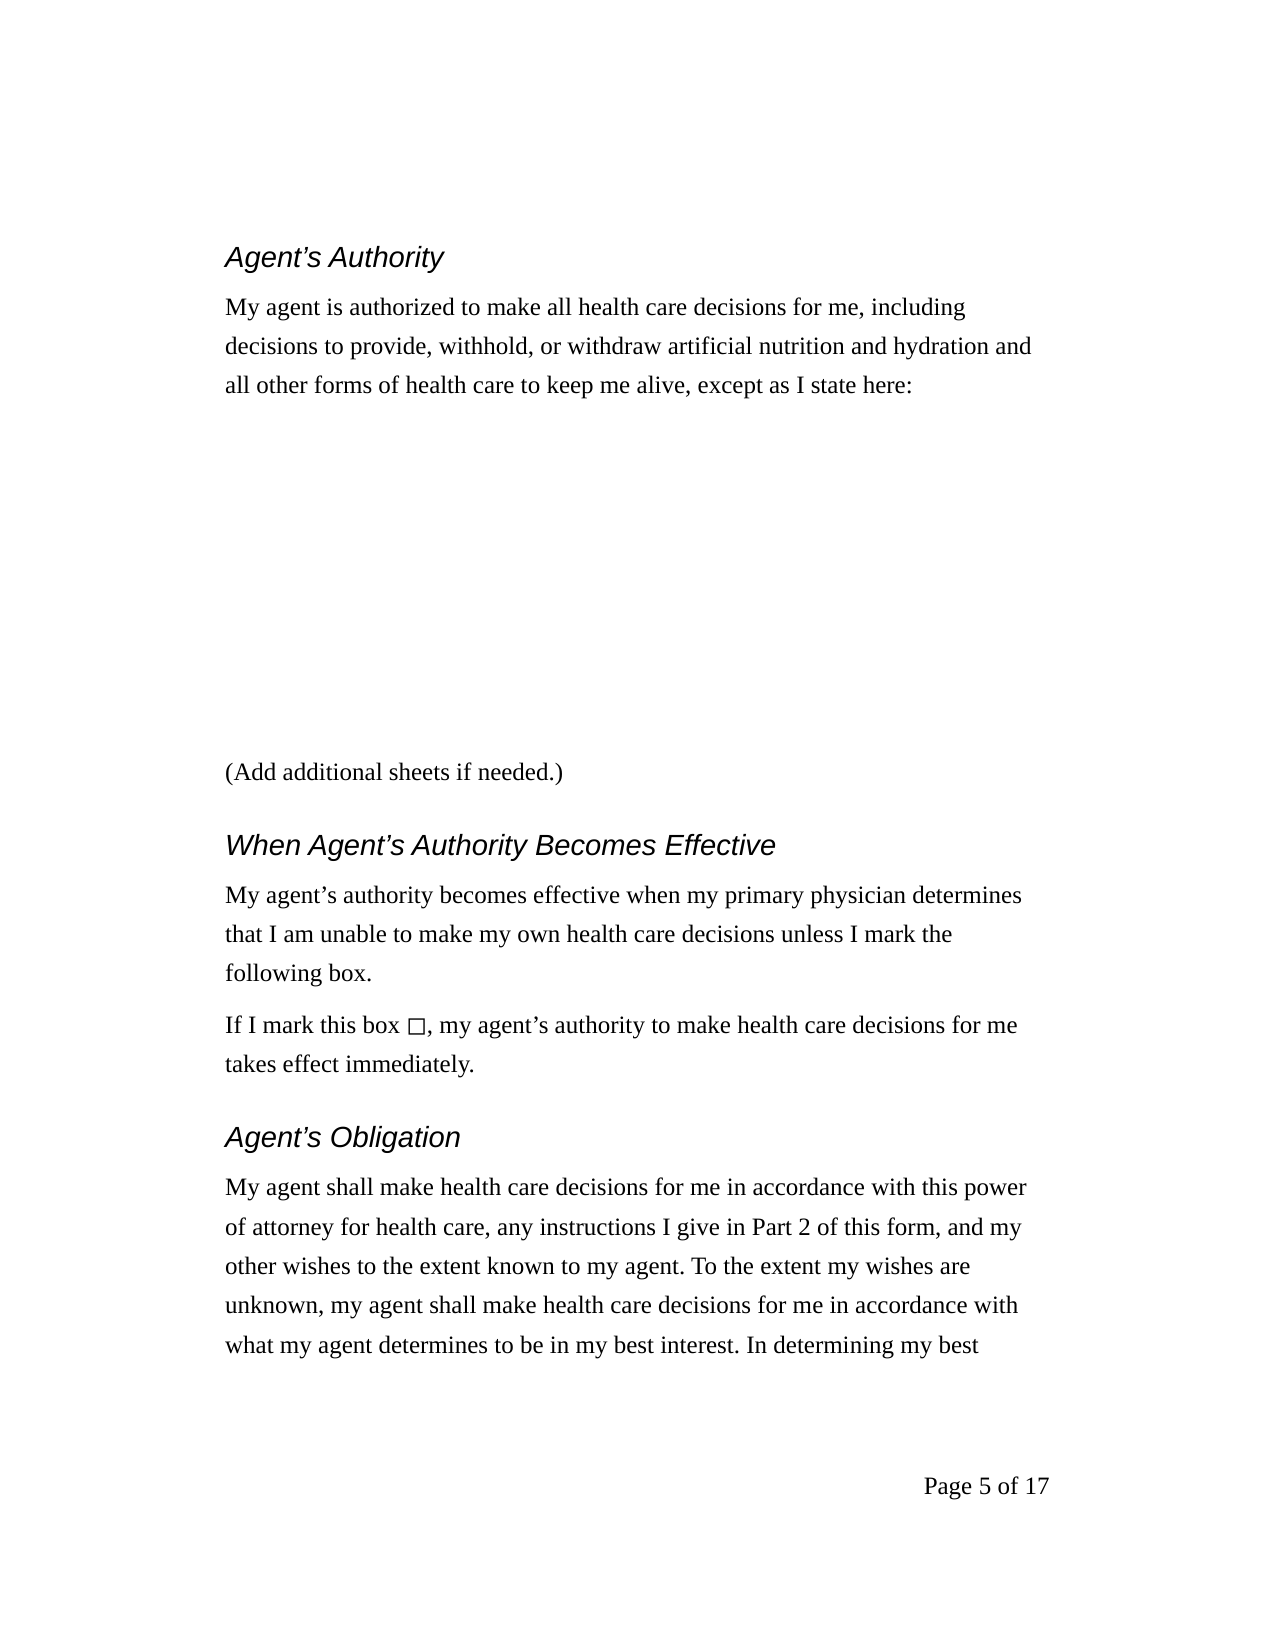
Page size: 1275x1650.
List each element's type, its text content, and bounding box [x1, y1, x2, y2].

text My agent shall make health care decisions for me in accordance with this power of attorney for health care, any instructions I give in Part 2 of this form, and my other wishes to the extent known to my agent. To the extent my wishes are unknown, my agent shall make health care decisions for me in accordance with what my agent determines to be in my best interest. In determining my best [225, 1172, 1050, 1358]
text If I mark this box ◻, my agent’s authority to make health care decisions for me takes effect immediately. [225, 1010, 1050, 1078]
text (Add additional sheets if needed.) [225, 757, 1050, 786]
text My agent is authorized to make all health care decisions for me, including decisions to provide, withhold, or withdraw artificial nutrition and hydration and all other forms of health care to keep me alive, except as I state here: [225, 292, 1050, 399]
subtitle Agent’s Obligation [225, 1120, 1050, 1154]
subtitle When Agent’s Authority Becomes Effective [225, 828, 1050, 861]
text My agent’s authority becomes effective when my primary physician determines that I am unable to make my own health care decisions unless I mark the following box. [225, 880, 1050, 987]
subtitle Agent’s Authority [225, 240, 1050, 273]
